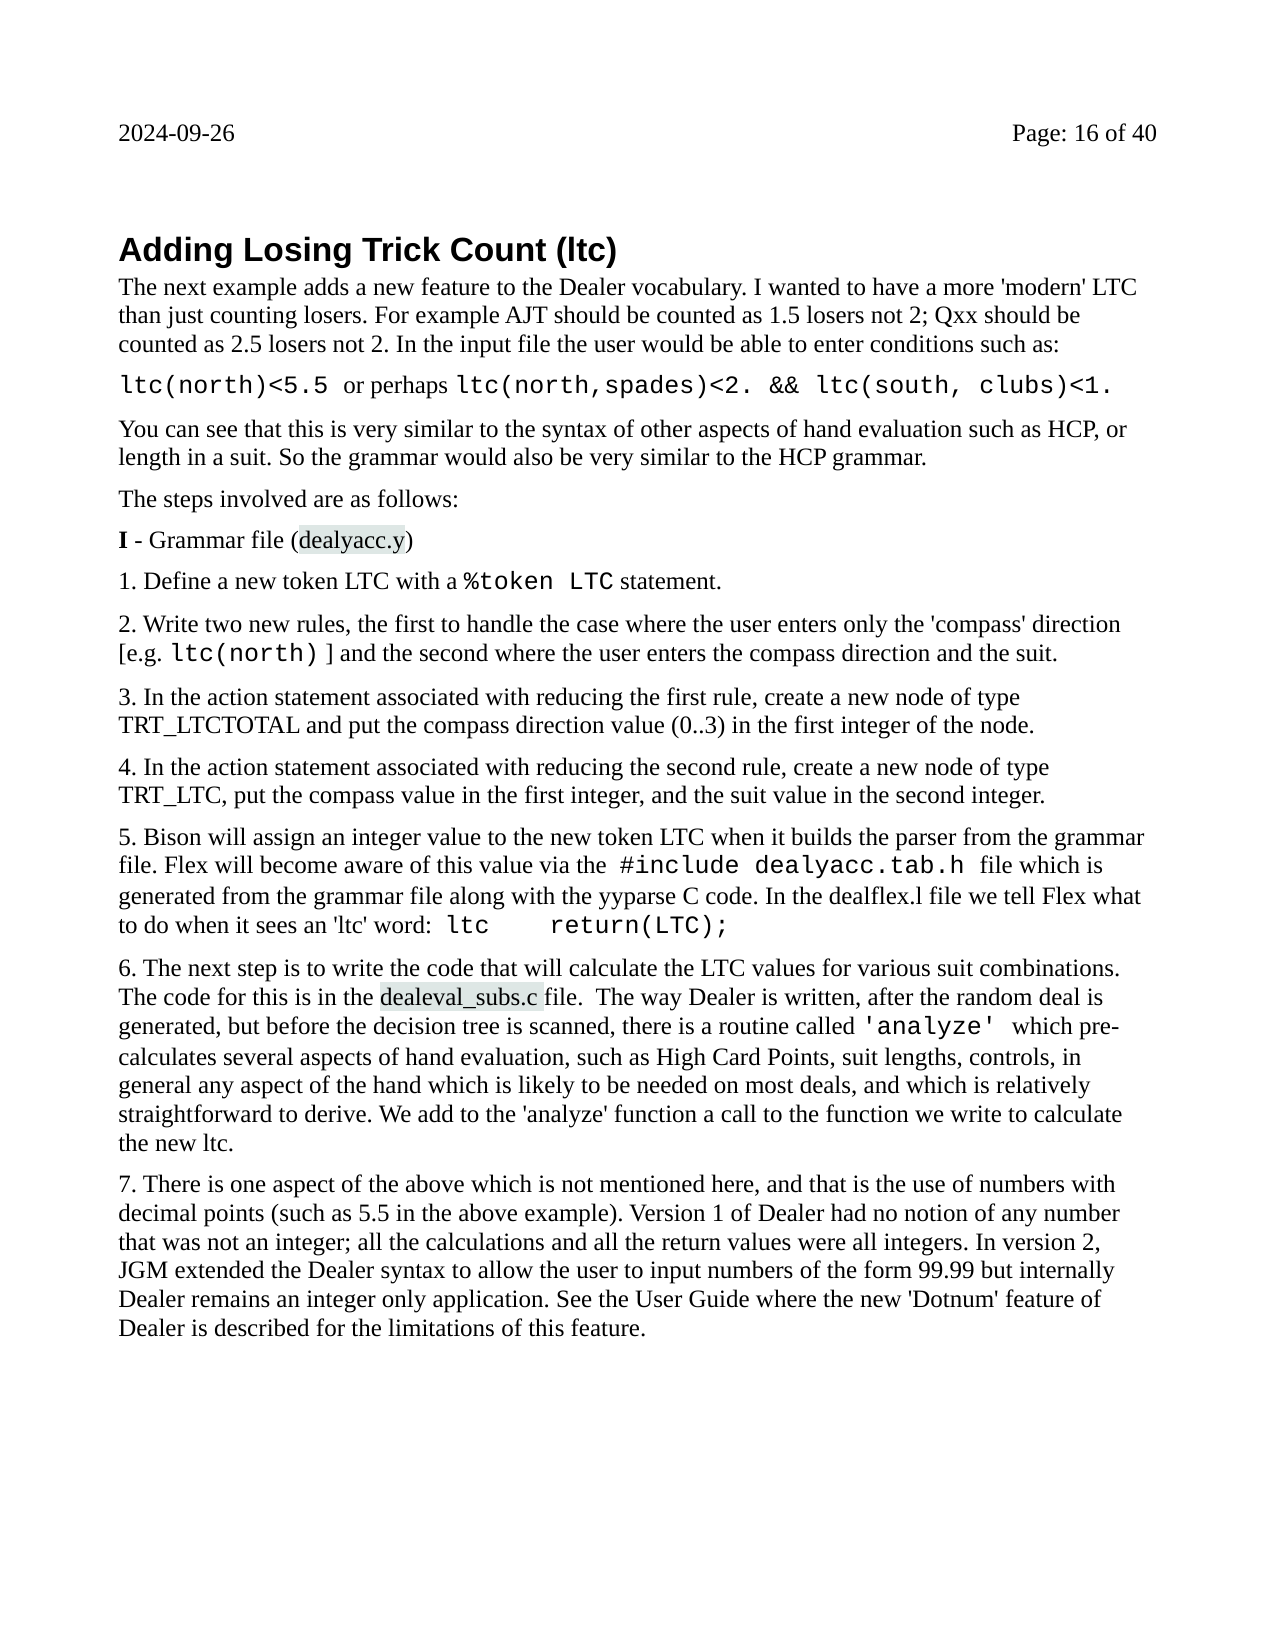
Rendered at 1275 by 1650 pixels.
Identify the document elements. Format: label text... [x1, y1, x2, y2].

text 3. In the action statement associated with reducing the first rule, create a new node of type TRT_LTCTOTAL and put the compass direction value (0..3) in the first integer of the node. [118, 682, 1157, 739]
text 7. There is one aspect of the above which is not mentioned here, and that is the use of numbers with decimal points (such as 5.5 in the above example). Version 1 of Dealer had no notion of any number that was not an integer; all the calculations and all the return values were all integers. In version 2, JGM extended the Dealer syntax to allow the user to input numbers of the form 99.99 but internally Dealer remains an integer only application. See the User Guide where the new 'Dotnum' feature of Dealer is described for the limitations of this feature. [118, 1169, 1157, 1342]
text 2. Write two new rules, the first to handle the case where the user enters only the 'compass' direction [e.g. ltc(north) ] and the second where the user enters the compass direction and the suit. [118, 609, 1157, 669]
text ltc(north)<5.5 or perhaps ltc(north,spades)<2. && ltc(south, clubs)<1. [118, 370, 1157, 401]
text 5. Bison will assign an integer value to the new token LTC when it builds the parser from the grammar file. Flex will become aware of this value via the #include dealyacc.tab.h file which is generated from the grammar file along with the yyparse C code. In the dealflex.l file we tell Flex what to do when it sees an 'ltc' word: ltc return(LTC); [118, 822, 1157, 941]
text The next example adds a new feature to the Dealer vocabulary. I wanted to have a more 'modern' LTC than just counting losers. For example AJT should be counted as 1.5 losers not 2; Qxx should be counted as 2.5 losers not 2. In the input file the user would be able to enter conditions such as: [118, 272, 1157, 358]
text I - Grammar file (dealyacc.y) [118, 525, 1157, 554]
text 6. The next step is to write the code that will calculate the LTC values for various suit combinations. The code for this is in the dealeval_subs.c file. The way Dealer is written, after the random deal is generated, but before the decision tree is scanned, there is a routine called 'analyze' which pre-calculates several aspects of hand evaluation, such as High Card Points, suit lengths, controls, in general any aspect of the hand which is likely to be needed on most deals, and which is relatively straightforward to derive. We add to the 'analyze' function a call to the function we write to calculate the new ltc. [118, 953, 1157, 1157]
subtitle Adding Losing Trick Count (ltc) [118, 230, 1157, 269]
text 4. In the action statement associated with reducing the second rule, create a new node of type TRT_LTC, put the compass value in the first integer, and the suit value in the second integer. [118, 752, 1157, 809]
text 1. Define a new token LTC with a %token LTC statement. [118, 566, 1157, 597]
text The steps involved are as follows: [118, 484, 1157, 512]
text You can see that this is very similar to the syntax of other aspects of hand evaluation such as HCP, or length in a suit. So the grammar would also be very similar to the HCP grammar. [118, 414, 1157, 471]
